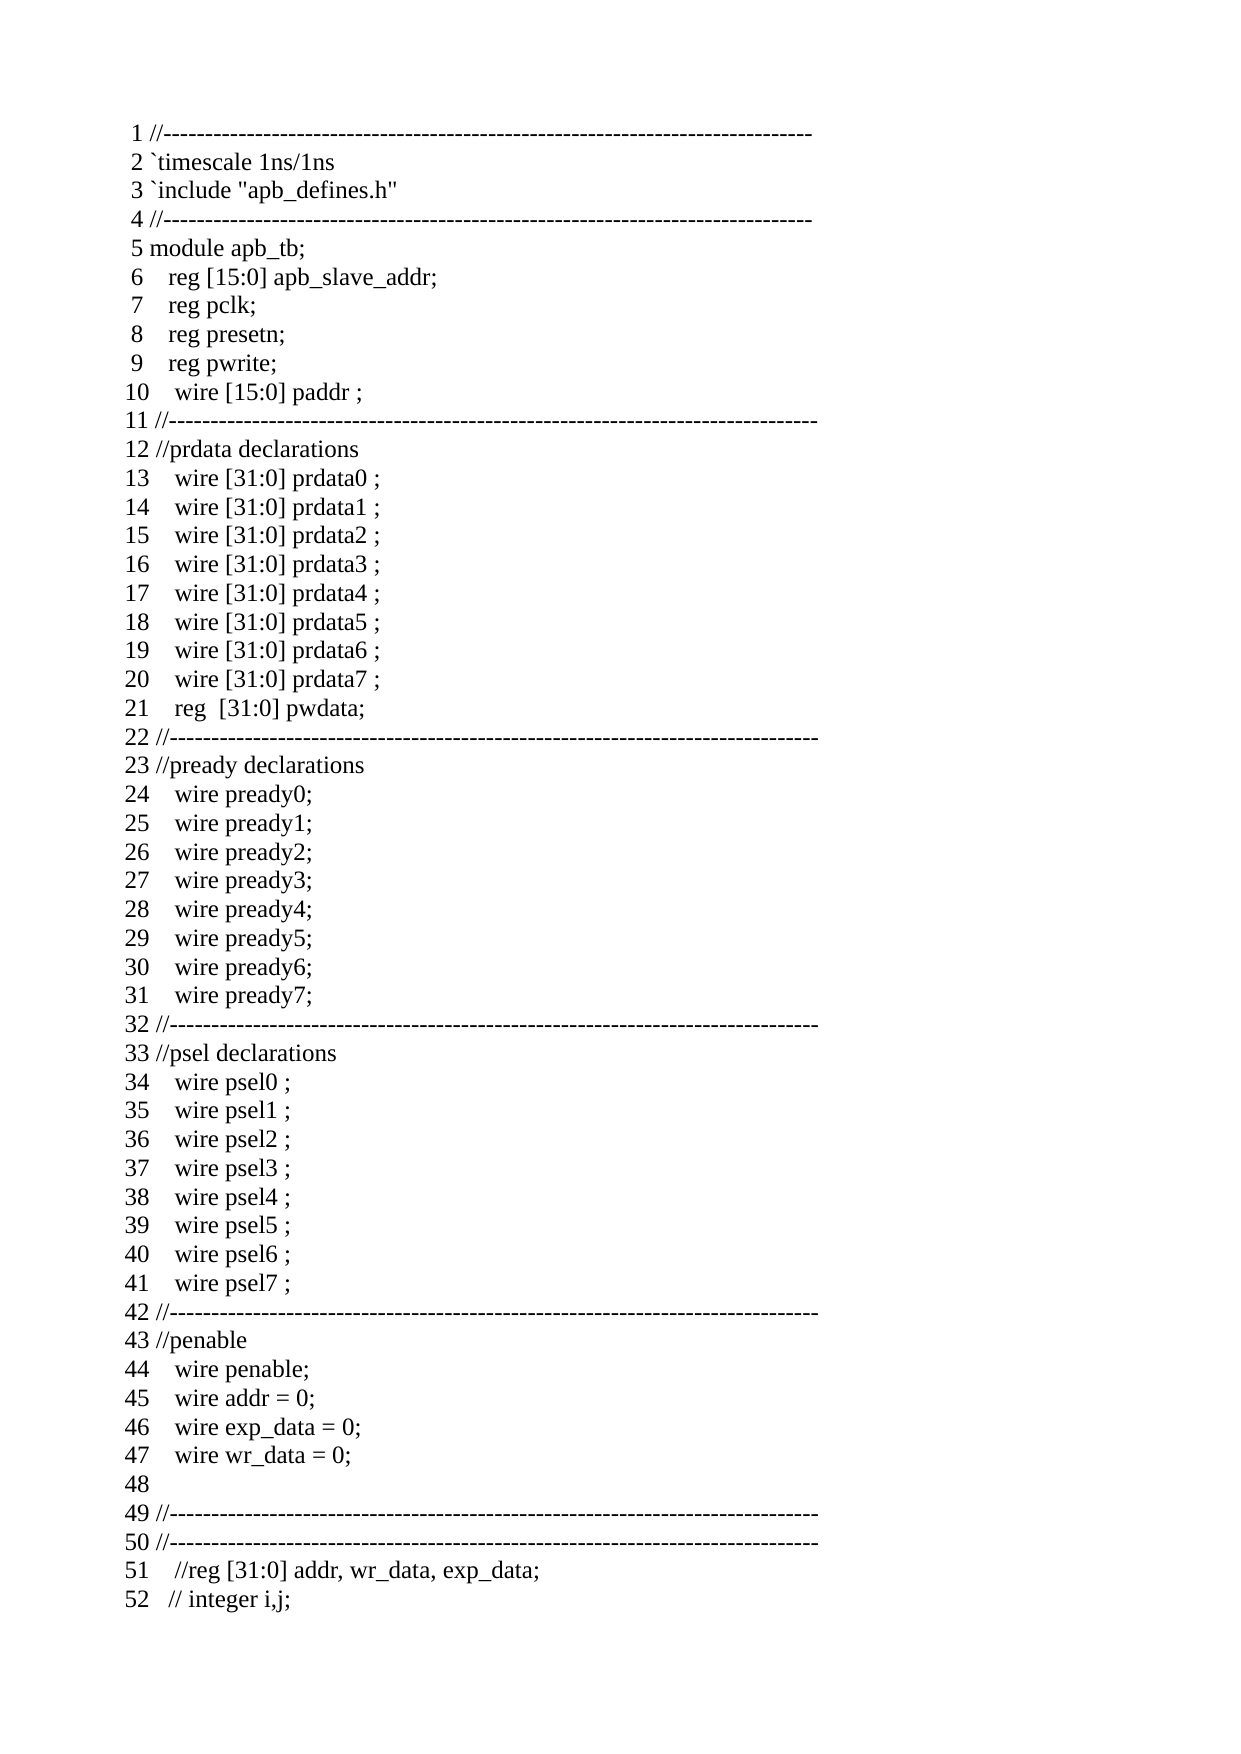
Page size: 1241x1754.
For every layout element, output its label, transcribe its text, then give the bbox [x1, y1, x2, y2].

text 43 //penable [118, 1326, 1122, 1354]
text 51 //reg [31:0] addr, wr_data, exp_data; [118, 1556, 1122, 1584]
text 19 wire [31:0] prdata6 ; [118, 636, 1122, 664]
text 5 module apb_tb; [118, 233, 1122, 262]
text 8 reg presetn; [118, 319, 1122, 348]
text 23 //pready declarations [118, 751, 1122, 779]
text 26 wire pready2; [118, 837, 1122, 866]
text 6 reg [15:0] apb_slave_addr; [118, 262, 1122, 291]
text 35 wire psel1 ; [118, 1096, 1122, 1124]
text 36 wire psel2 ; [118, 1124, 1122, 1153]
text 45 wire addr = 0; [118, 1383, 1122, 1412]
text 14 wire [31:0] prdata1 ; [118, 492, 1122, 521]
text 25 wire pready1; [118, 808, 1122, 837]
text 17 wire [31:0] prdata4 ; [118, 578, 1122, 607]
text 9 reg pwrite; [118, 348, 1122, 377]
text 37 wire psel3 ; [118, 1153, 1122, 1182]
text 48 [118, 1469, 1122, 1498]
text 3 `include "apb_defines.h" [118, 176, 1122, 204]
text 39 wire psel5 ; [118, 1211, 1122, 1239]
text 29 wire pready5; [118, 923, 1122, 952]
text 46 wire exp_data = 0; [118, 1412, 1122, 1441]
text 11 //------------------------------------------------------------------------------ [118, 406, 1122, 434]
text 2 `timescale 1ns/1ns [118, 147, 1122, 176]
text 30 wire pready6; [118, 952, 1122, 981]
text 47 wire wr_data = 0; [118, 1441, 1122, 1469]
text 16 wire [31:0] prdata3 ; [118, 549, 1122, 578]
text 40 wire psel6 ; [118, 1239, 1122, 1268]
text 34 wire psel0 ; [118, 1067, 1122, 1096]
text 44 wire penable; [118, 1354, 1122, 1383]
text 12 //prdata declarations [118, 434, 1122, 463]
text 1 //------------------------------------------------------------------------------ [118, 118, 1122, 147]
text 33 //psel declarations [118, 1038, 1122, 1067]
text 41 wire psel7 ; [118, 1268, 1122, 1297]
text 50 //------------------------------------------------------------------------------ [118, 1527, 1122, 1556]
text 13 wire [31:0] prdata0 ; [118, 463, 1122, 492]
text 31 wire pready7; [118, 981, 1122, 1009]
text 24 wire pready0; [118, 779, 1122, 808]
text 27 wire pready3; [118, 866, 1122, 894]
text 7 reg pclk; [118, 291, 1122, 319]
text 15 wire [31:0] prdata2 ; [118, 521, 1122, 549]
text 18 wire [31:0] prdata5 ; [118, 607, 1122, 636]
text 21 reg [31:0] pwdata; [118, 693, 1122, 722]
text 10 wire [15:0] paddr ; [118, 377, 1122, 406]
text 42 //------------------------------------------------------------------------------ [118, 1297, 1122, 1326]
text 4 //------------------------------------------------------------------------------ [118, 204, 1122, 233]
text 52 // integer i,j; [118, 1584, 1122, 1613]
text 49 //------------------------------------------------------------------------------ [118, 1498, 1122, 1527]
text 28 wire pready4; [118, 894, 1122, 923]
text 38 wire psel4 ; [118, 1182, 1122, 1211]
text 32 //------------------------------------------------------------------------------ [118, 1009, 1122, 1038]
text 22 //------------------------------------------------------------------------------ [118, 722, 1122, 751]
text 20 wire [31:0] prdata7 ; [118, 664, 1122, 693]
